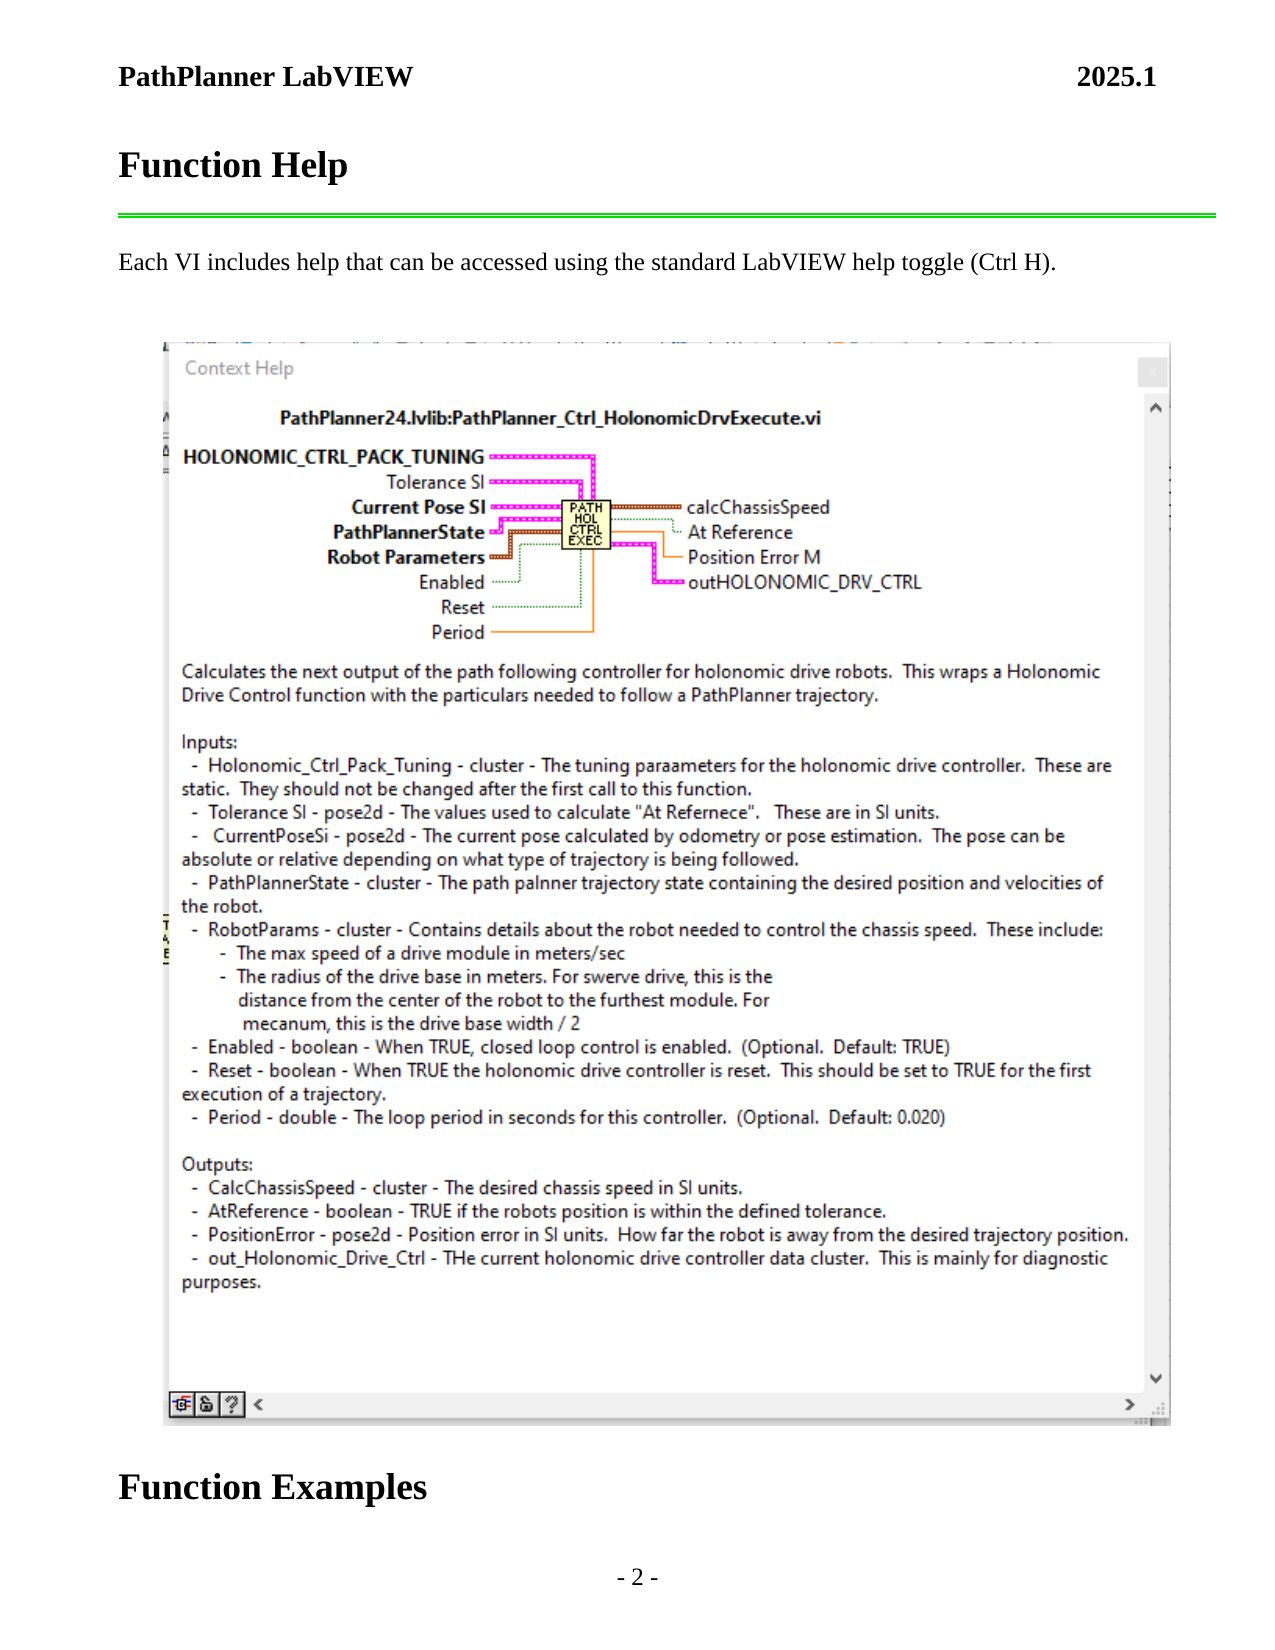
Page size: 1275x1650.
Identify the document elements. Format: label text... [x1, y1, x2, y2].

subtitle Function Examples [118, 1465, 1216, 1508]
subtitle Function Help [118, 143, 1216, 186]
picture [163, 342, 1171, 1426]
text Each VI includes help that can be accessed using the standard LabVIEW help toggle (Ctrl H). [118, 247, 1216, 276]
